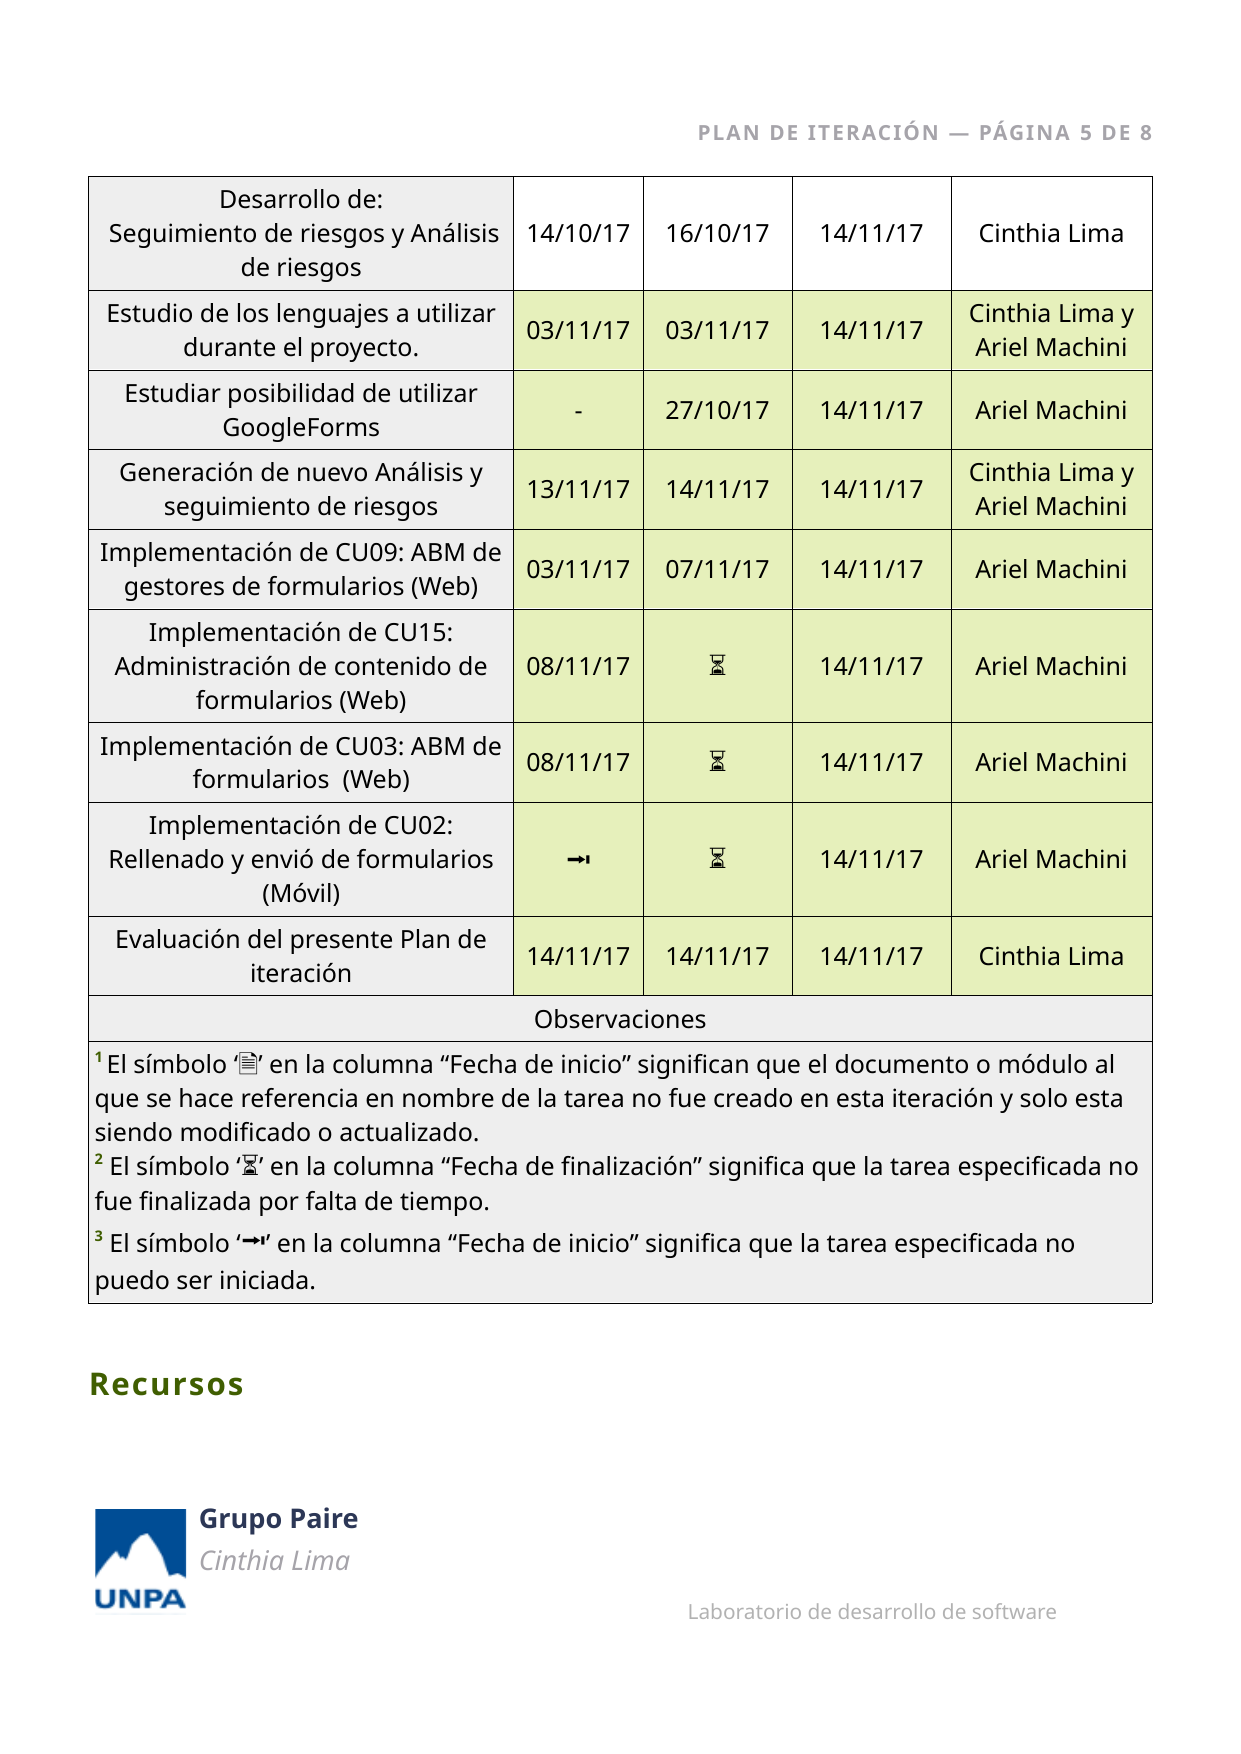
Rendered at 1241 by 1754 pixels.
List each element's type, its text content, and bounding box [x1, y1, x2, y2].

table_cell Desarrollo de: Seguimiento de riesgos y Análisis de riesgos [89, 177, 513, 290]
table_cell 03/11/17 [514, 530, 643, 608]
table_cell Generación de nuevo Análisis y seguimiento de riesgos [89, 450, 513, 529]
table_cell 27/10/17 [644, 371, 792, 449]
table_cell ⏳ [644, 610, 792, 722]
table_cell 03/11/17 [514, 291, 643, 369]
table_cell 03/11/17 [644, 291, 792, 369]
table_cell Cinthia Lima y Ariel Machini [952, 291, 1152, 369]
table_cell 14/11/17 [793, 723, 951, 802]
table_cell Estudiar posibilidad de utilizar GoogleForms [89, 371, 513, 449]
table_cell 14/11/17 [644, 450, 792, 529]
table_cell ⏳ [644, 803, 792, 916]
table_cell 1 El símbolo ‘🗎’ en la columna “Fecha de inicio” significan que el documento o módulo al que se hace referencia en nombre de la tarea no fue creado en esta iteración y solo esta siendo modificado o actualizado. 2 El símbolo ‘⏳’ en la columna “Fecha de finalización” significa que la tarea especificada no fue finalizada por falta de tiempo. 3 El símbolo ‘⭲’ en la columna “Fecha de inicio” significa que la tarea especificada no puedo ser iniciada. [89, 1042, 1152, 1302]
table_cell 14/10/17 [514, 177, 643, 290]
table_cell 14/11/17 [793, 291, 951, 369]
table_cell Implementación de CU02: Rellenado y envió de formularios (Móvil) [89, 803, 513, 916]
table_cell 13/11/17 [514, 450, 643, 529]
table_cell Cinthia Lima [952, 177, 1152, 290]
table_cell Ariel Machini [952, 803, 1152, 916]
table_cell - [514, 371, 643, 449]
table_cell Implementación de CU03: ABM de formularios (Web) [89, 723, 513, 802]
table_cell ⭲ [514, 803, 643, 916]
table_cell 16/10/17 [644, 177, 792, 290]
table_cell ⏳ [644, 723, 792, 802]
table_cell Ariel Machini [952, 723, 1152, 802]
table_cell Implementación de CU09: ABM de gestores de formularios (Web) [89, 530, 513, 608]
table_cell Implementación de CU15: Administración de contenido de formularios (Web) [89, 610, 513, 722]
table_cell 14/11/17 [793, 450, 951, 529]
table_cell 14/11/17 [793, 371, 951, 449]
text Recursos [88, 1362, 1152, 1404]
table_cell Observaciones [89, 996, 1152, 1041]
table_cell Cinthia Lima y Ariel Machini [952, 450, 1152, 529]
table_cell 14/11/17 [644, 917, 792, 995]
table_cell 08/11/17 [514, 610, 643, 722]
table_cell 14/11/17 [793, 177, 951, 290]
table_cell 07/11/17 [644, 530, 792, 608]
table_cell Estudio de los lenguajes a utilizar durante el proyecto. [89, 291, 513, 369]
picture [95, 1509, 187, 1615]
table_cell Ariel Machini [952, 371, 1152, 449]
table_cell Cinthia Lima [952, 917, 1152, 995]
table_cell 14/11/17 [793, 917, 951, 995]
table_cell Ariel Machini [952, 530, 1152, 608]
table_cell 14/11/17 [793, 610, 951, 722]
table_cell 08/11/17 [514, 723, 643, 802]
table_cell Ariel Machini [952, 610, 1152, 722]
table_cell 14/11/17 [514, 917, 643, 995]
table_cell Evaluación del presente Plan de iteración [89, 917, 513, 995]
table_cell 14/11/17 [793, 803, 951, 916]
table_cell 14/11/17 [793, 530, 951, 608]
